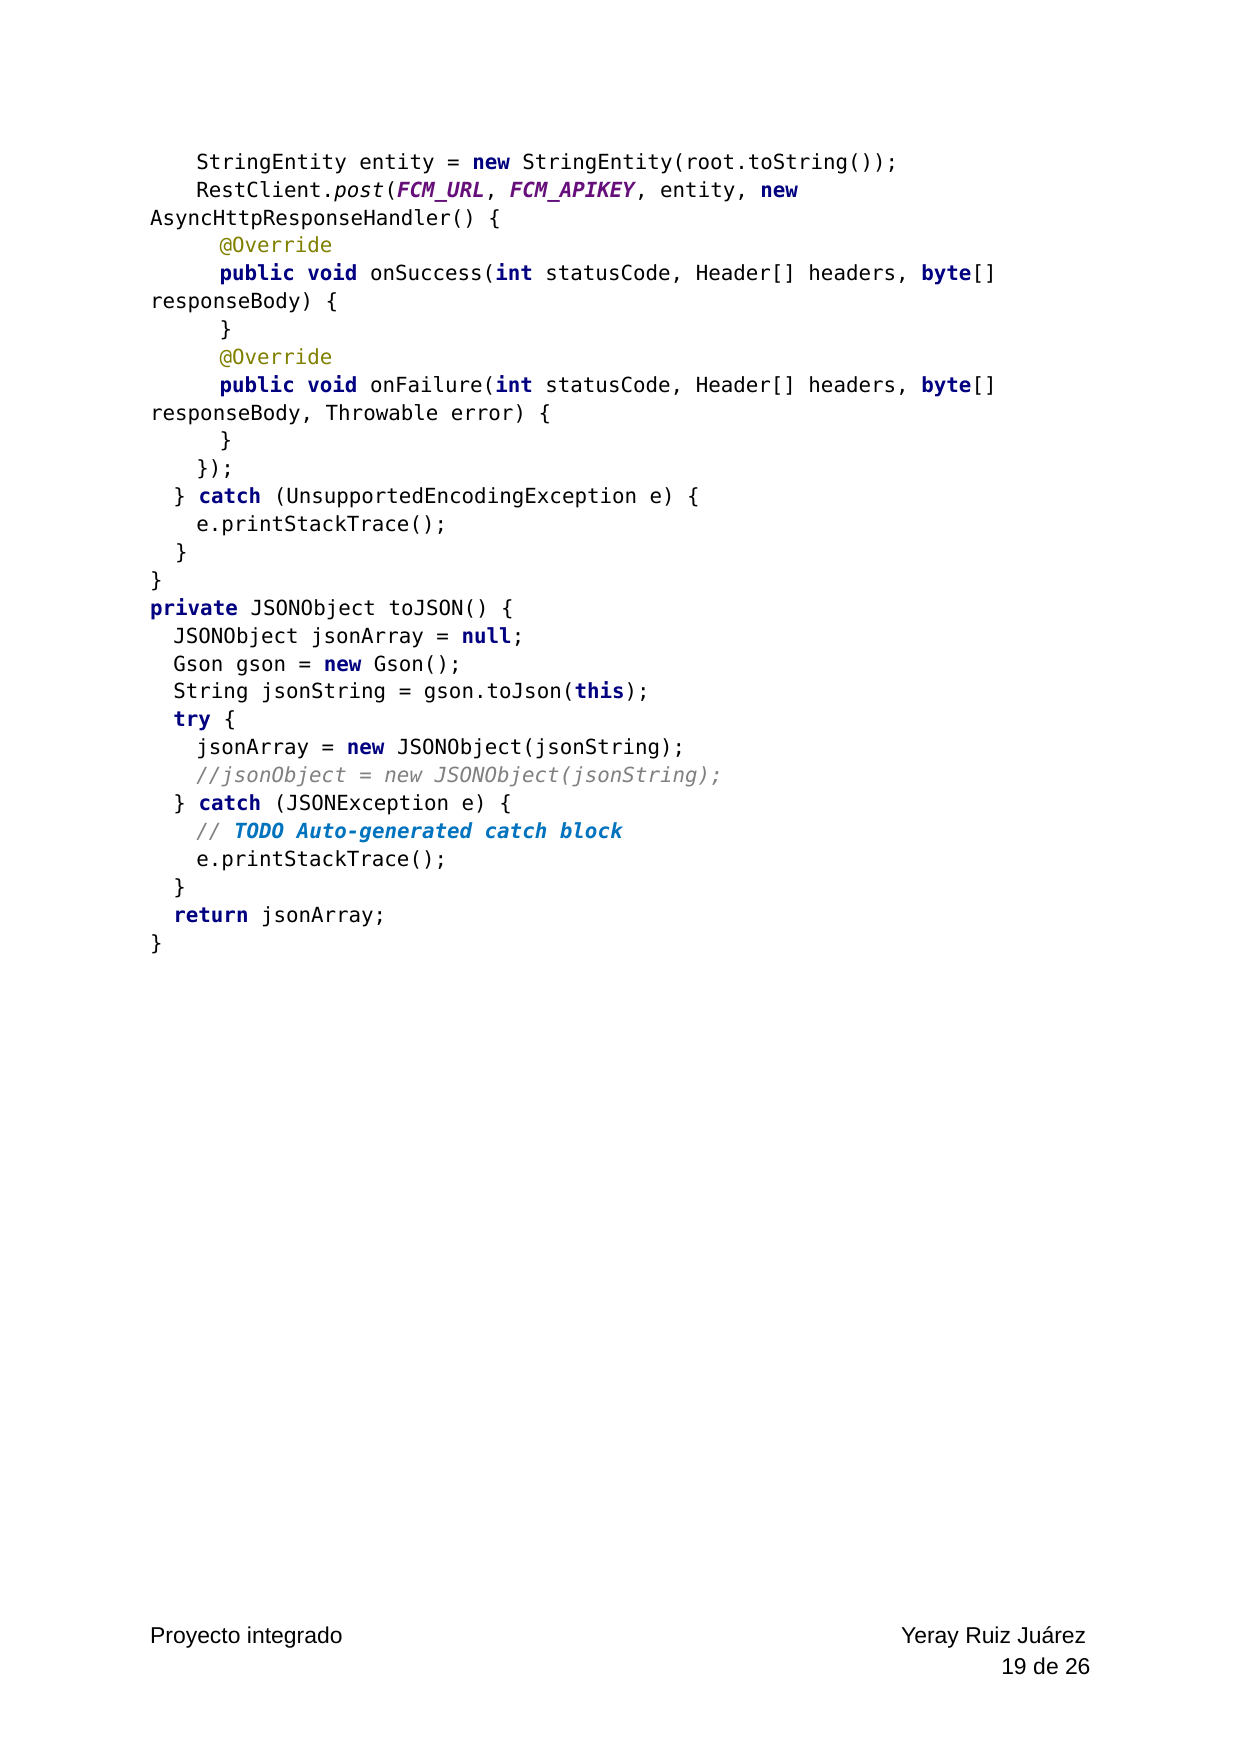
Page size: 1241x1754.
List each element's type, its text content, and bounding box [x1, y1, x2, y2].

text return jsonArray; [150, 903, 1090, 927]
text //jsonObject = new JSONObject(jsonString); [150, 763, 1090, 787]
text public void onFailure(int statusCode, Header[] headers, byte[] responseBody, Throwable error) { [150, 373, 1090, 425]
text } [150, 540, 1090, 564]
text } catch (JSONException e) { [150, 791, 1090, 815]
text try { [150, 707, 1090, 732]
text Gson gson = new Gson(); [150, 652, 1090, 676]
text JSONObject jsonArray = null; [150, 624, 1090, 648]
text e.printStackTrace(); [150, 847, 1090, 871]
text jsonArray = new JSONObject(jsonString); [150, 735, 1090, 759]
text @Override [150, 233, 1090, 258]
text String jsonString = gson.toJson(this); [150, 679, 1090, 704]
text private JSONObject toJSON() { [150, 596, 1090, 620]
text StringEntity entity = new StringEntity(root.toString()); [150, 150, 1090, 174]
text // TODO Auto-generated catch block [150, 819, 1090, 843]
text } [150, 428, 1090, 453]
text } [150, 931, 1090, 955]
text e.printStackTrace(); [150, 512, 1090, 537]
text } catch (UnsupportedEncodingException e) { [150, 484, 1090, 509]
text RestClient.post(FCM_URL, FCM_APIKEY, entity, new AsyncHttpResponseHandler() { [150, 178, 1090, 230]
text public void onSuccess(int statusCode, Header[] headers, byte[] responseBody) { [150, 261, 1090, 313]
text } [150, 875, 1090, 899]
text }); [150, 456, 1090, 481]
text } [150, 317, 1090, 341]
text } [150, 568, 1090, 592]
text @Override [150, 345, 1090, 369]
